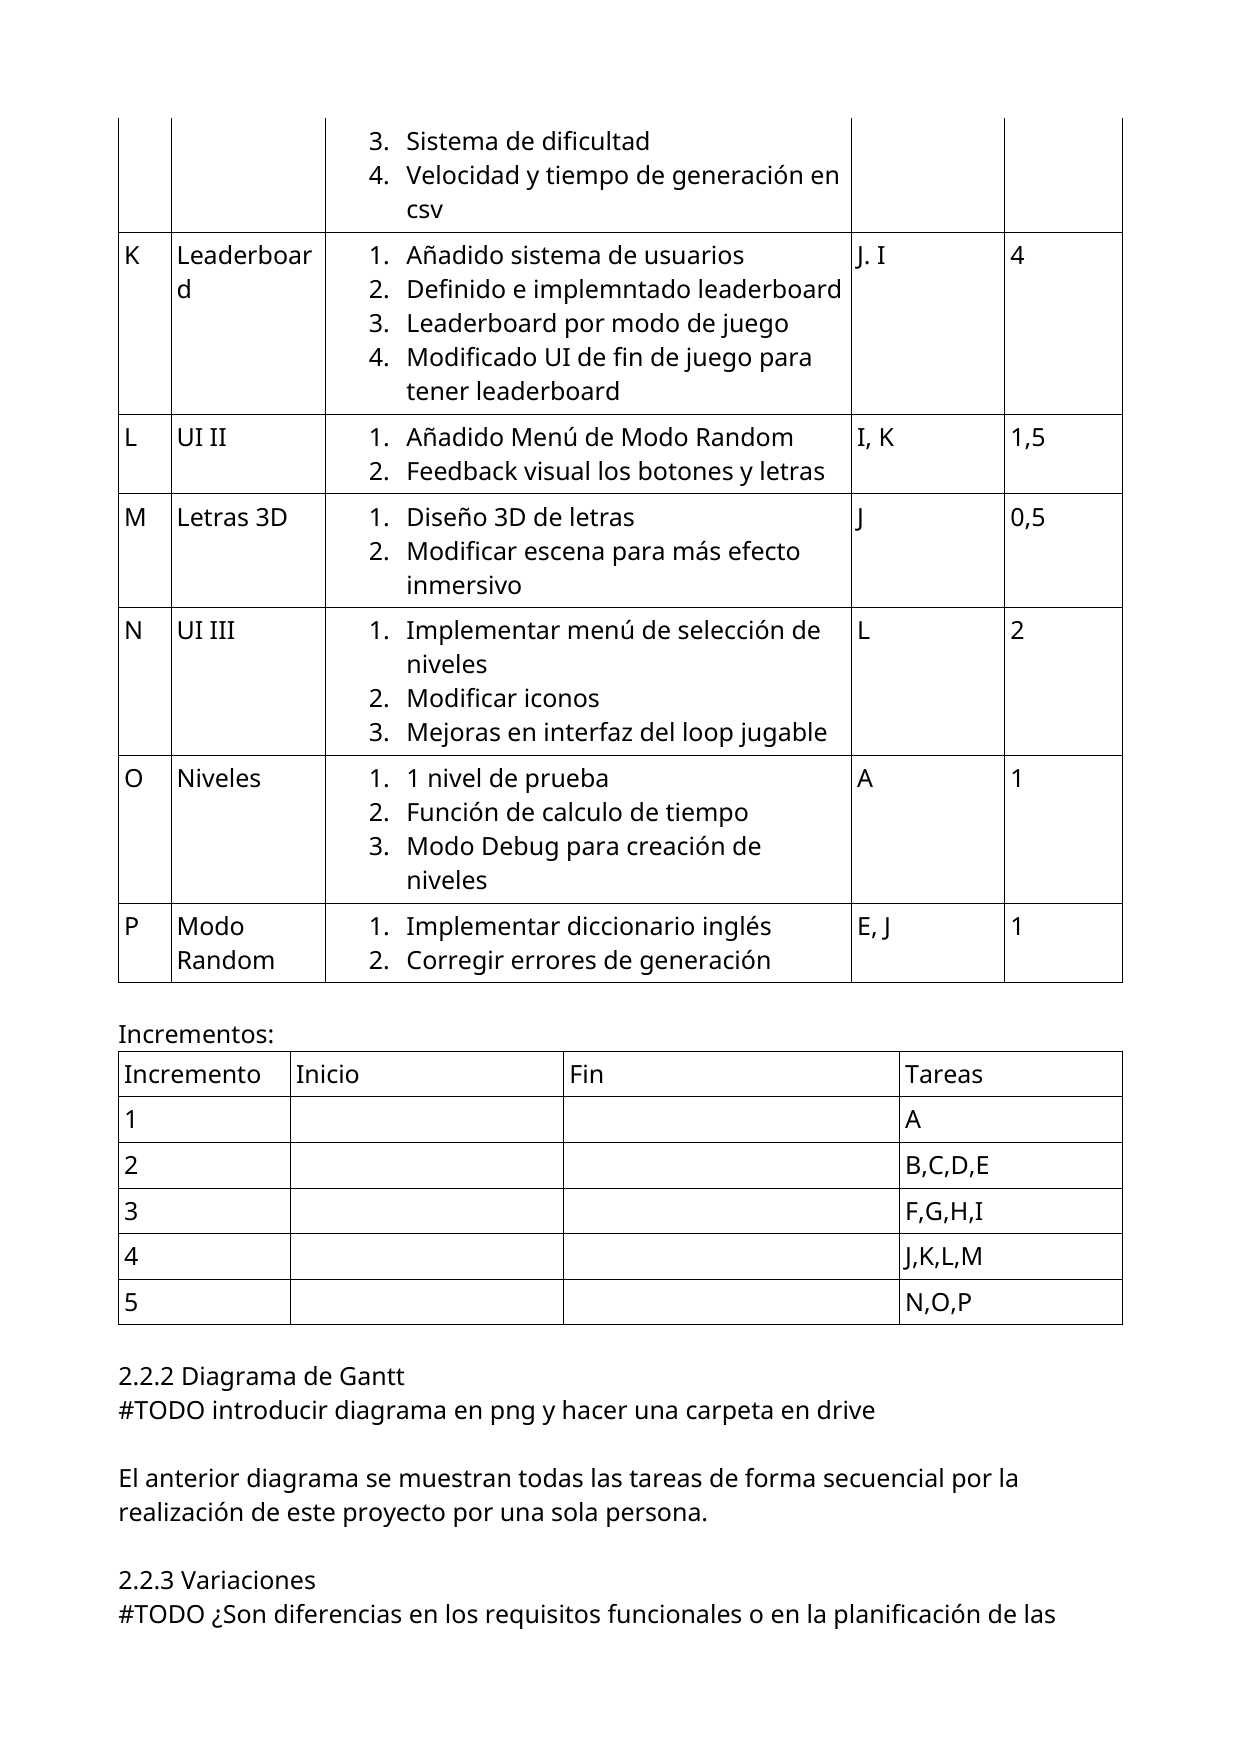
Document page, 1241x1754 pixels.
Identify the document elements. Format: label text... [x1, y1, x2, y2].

table_cell O [119, 756, 171, 903]
text #TODO introducir diagrama en png y hacer una carpeta en drive [118, 1393, 1122, 1427]
table_cell J. I [852, 233, 1004, 414]
table_cell L [119, 415, 171, 493]
table_cell 5 [119, 1280, 290, 1324]
table_cell [564, 1097, 899, 1142]
table_cell [564, 1143, 899, 1188]
table_cell I, K [852, 415, 1004, 493]
text 2.2.2 Diagrama de Gantt [118, 1358, 1122, 1393]
table_cell 1 nivel de prueba Función de calculo de tiempo Modo Debug para creación de niveles [326, 756, 851, 903]
table_cell 1 [119, 1097, 290, 1142]
table_cell 4 [119, 1234, 290, 1279]
table_header Inicio [291, 1052, 563, 1096]
table_cell F,G,H,I [900, 1189, 1122, 1233]
table_header Fin [564, 1052, 899, 1096]
table_cell Leaderboard [172, 233, 325, 414]
table_cell [564, 1280, 899, 1324]
table_cell UI II [172, 415, 325, 493]
table_cell [291, 1143, 563, 1188]
text 2.2.3 Variaciones [118, 1563, 1122, 1597]
table_cell Añadido sistema de usuarios Definido e implemntado leaderboard Leaderboard por modo de juego Modificado UI de fin de juego para tener leaderboard [326, 233, 851, 414]
table_cell A [900, 1097, 1122, 1142]
table_cell [291, 1234, 563, 1279]
table_cell Implementar menú de selección de niveles Modificar iconos Mejoras en interfaz del loop jugable [326, 608, 851, 755]
table_cell 2 [119, 1143, 290, 1188]
table_cell Modo Random [172, 904, 325, 982]
table_cell [291, 1097, 563, 1142]
table_header Incremento [119, 1052, 290, 1096]
table_cell 1 [1005, 756, 1122, 903]
table_header Tareas [900, 1052, 1122, 1096]
table_cell E, J [852, 904, 1004, 982]
table_cell [291, 1280, 563, 1324]
table_cell J,K,L,M [900, 1234, 1122, 1279]
table_cell 0,5 [1005, 494, 1122, 607]
table_cell J [852, 494, 1004, 607]
table_cell [564, 1189, 899, 1233]
table_cell 2 [1005, 608, 1122, 755]
table_cell N [119, 608, 171, 755]
table_cell 3 [119, 1189, 290, 1233]
table_cell [172, 118, 325, 232]
table_cell 1,5 [1005, 415, 1122, 493]
table_cell [564, 1234, 899, 1279]
table_cell A [852, 756, 1004, 903]
table_cell UI III [172, 608, 325, 755]
table_cell M [119, 494, 171, 607]
table_cell N,O,P [900, 1280, 1122, 1324]
table_cell [852, 118, 1004, 232]
table_cell [291, 1189, 563, 1233]
table_cell Niveles [172, 756, 325, 903]
table_cell Implementar diccionario inglés Corregir errores de generación [326, 904, 851, 982]
table_cell Añadido Menú de Modo Random Feedback visual los botones y letras [326, 415, 851, 493]
table_cell Letras 3D [172, 494, 325, 607]
text #TODO ¿Son diferencias en los requisitos funcionales o en la planificación de las [118, 1597, 1122, 1631]
table_cell [1005, 118, 1122, 232]
table_cell Diseño 3D de letras Modificar escena para más efecto inmersivo [326, 494, 851, 607]
table_cell B,C,D,E [900, 1143, 1122, 1188]
table_cell P [119, 904, 171, 982]
text El anterior diagrama se muestran todas las tareas de forma secuencial por la realización de este proyecto por una sola persona. [118, 1461, 1122, 1529]
table_cell 1 [1005, 904, 1122, 982]
table_cell L [852, 608, 1004, 755]
table_cell 4 [1005, 233, 1122, 414]
table_cell K [119, 233, 171, 414]
table_cell [119, 118, 171, 232]
text Incrementos: [118, 1017, 1122, 1051]
table_cell Mejorado sistema de colisiones Implementado fin de juego Sistema de dificultad Velocidad y tiempo de generación en csv [326, 118, 851, 232]
